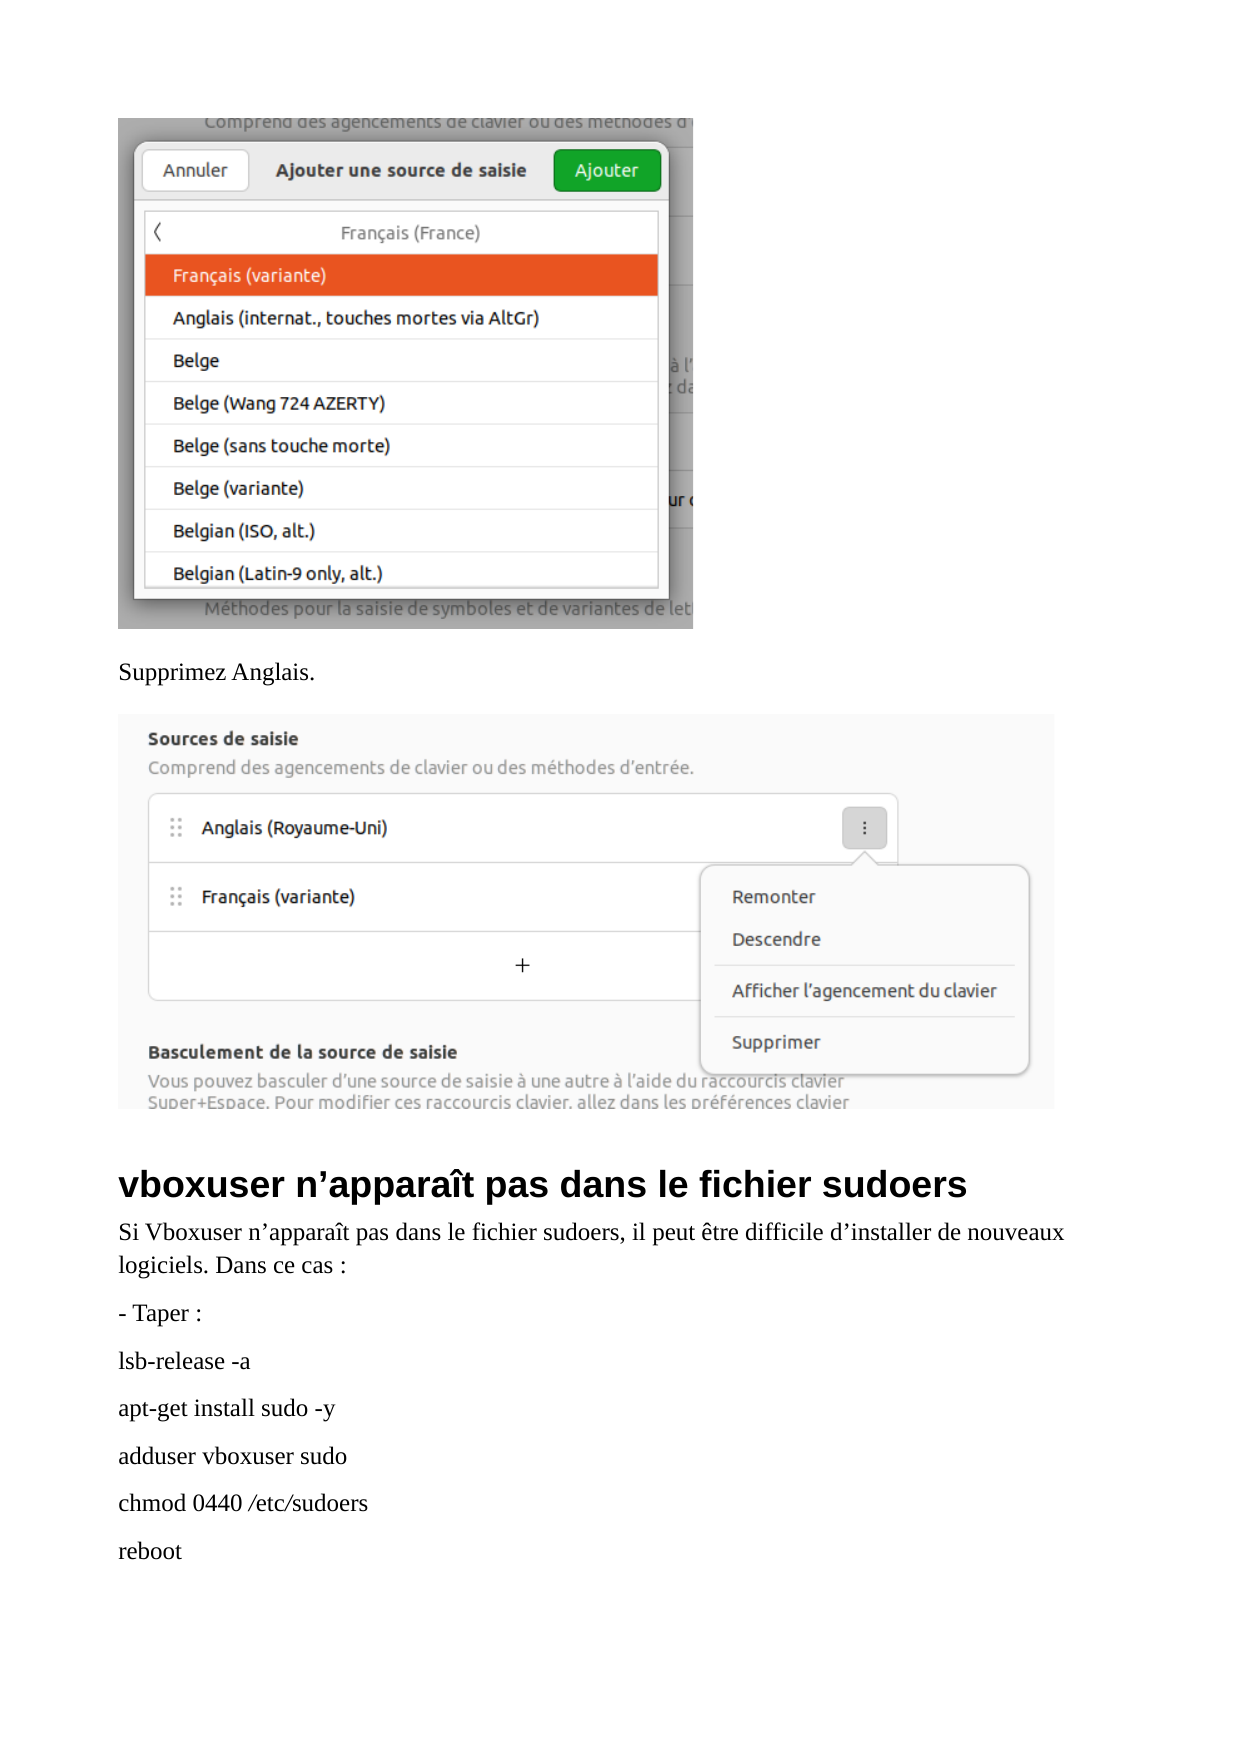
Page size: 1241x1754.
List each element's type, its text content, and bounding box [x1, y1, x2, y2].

text chmod 0440 /etc/sudoers [118, 1488, 1122, 1517]
text Supprimez Anglais. [118, 657, 1122, 686]
text adduser vboxuser sudo [118, 1441, 1122, 1470]
text apt-get install sudo -y [118, 1393, 1122, 1422]
subtitle vboxuser n’apparaît pas dans le fichier sudoers [118, 1162, 1122, 1205]
text Si Vboxuser n’apparaît pas dans le fichier sudoers, il peut être difficile d’installer de nouveaux logiciels. Dans ce cas : [118, 1217, 1122, 1279]
picture [118, 714, 1055, 1109]
text reboot [118, 1536, 1122, 1565]
text lsb-release -a [118, 1346, 1122, 1374]
text - Taper : [118, 1298, 1122, 1327]
picture [118, 118, 694, 629]
